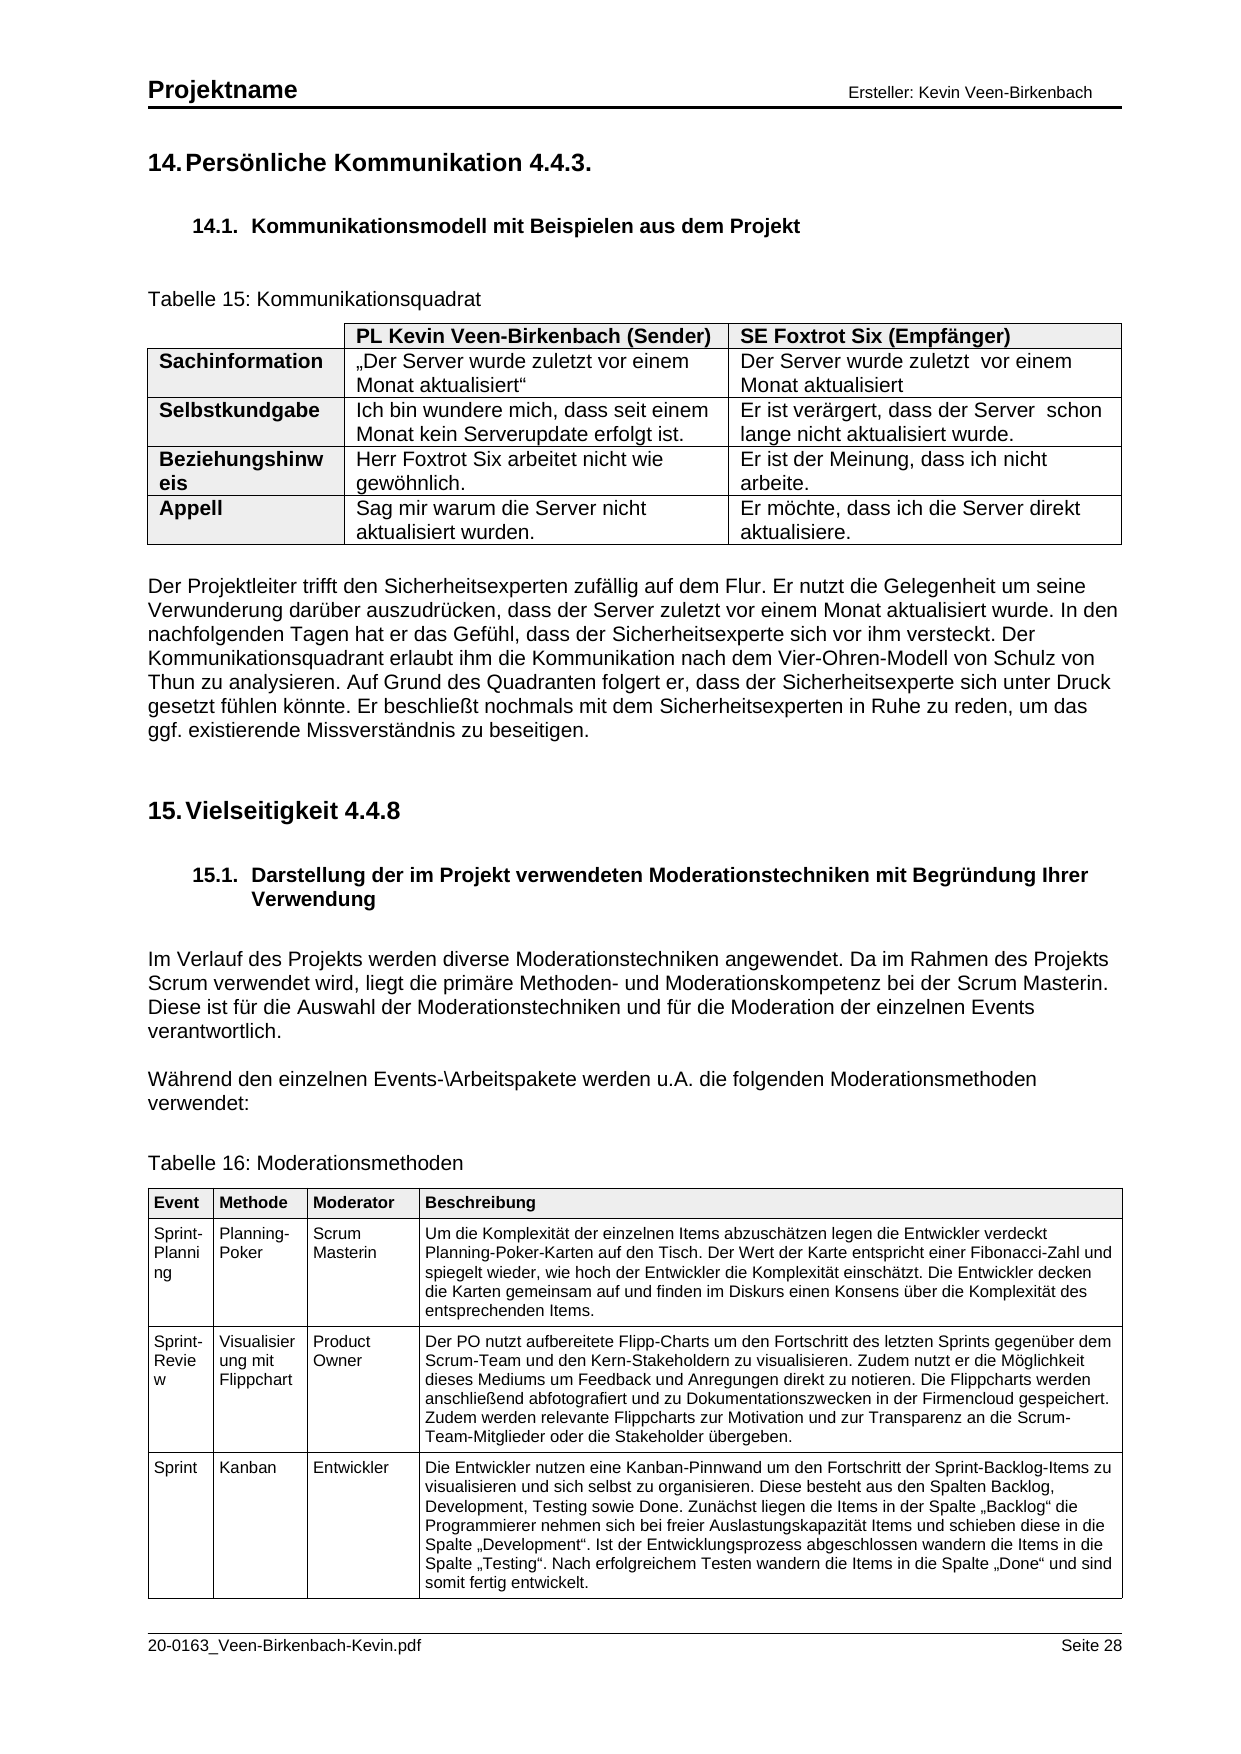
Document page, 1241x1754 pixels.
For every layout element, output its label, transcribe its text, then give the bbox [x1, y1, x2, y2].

table_cell Kanban [214, 1453, 307, 1598]
table_header Beschreibung [420, 1189, 1122, 1218]
table_header Moderator [308, 1189, 419, 1218]
table_cell Visualisierung mit Flippchart [214, 1327, 307, 1452]
table_cell „Der Server wurde zuletzt vor einem Monat aktualisiert“ [345, 349, 728, 397]
table_cell Sprint-Review [149, 1327, 213, 1452]
table_header PL Kevin Veen-Birkenbach (Sender) [345, 324, 728, 348]
table_cell Der PO nutzt aufbereitete Flipp-Charts um den Fortschritt des letzten Sprints gegenüber dem Scrum-Team und den Kern-Stakeholdern zu visualisieren. Zudem nutzt er die Möglichkeit dieses Mediums um Feedback und Anregungen direkt zu notieren. Die Flippcharts werden anschließend abfotografiert und zu Dokumentationszwecken in der Firmencloud gespeichert. Zudem werden relevante Flippcharts zur Motivation und zur Transparenz an die Scrum-Team-Mitglieder oder die Stakeholder übergeben. [420, 1327, 1122, 1452]
table_cell Er ist verärgert, dass der Server schon lange nicht aktualisiert wurde. [729, 398, 1121, 446]
table_cell Sprint [149, 1453, 213, 1598]
text Während den einzelnen Events-\Arbeitspakete werden u.A. die folgenden Moderationsmethoden verwendet: [148, 1067, 1122, 1114]
text Tabelle 15: Kommunikationsquadrat [148, 287, 1122, 311]
table_header [148, 323, 344, 348]
table_cell Product Owner [308, 1327, 419, 1452]
table_cell Selbstkundgabe [148, 398, 344, 446]
text Der Projektleiter trifft den Sicherheitsexperten zufällig auf dem Flur. Er nutzt die Gelegenheit um seine Verwunderung darüber auszudrücken, dass der Server zuletzt vor einem Monat aktualisiert wurde. In den nachfolgenden Tagen hat er das Gefühl, dass der Sicherheitsexperte sich vor ihm versteckt. Der Kommunikationsquadrant erlaubt ihm die Kommunikation nach dem Vier-Ohren-Modell von Schulz von Thun zu analysieren. Auf Grund des Quadranten folgert er, dass der Sicherheitsexperte sich unter Druck gesetzt fühlen könnte. Er beschließt nochmals mit dem Sicherheitsexperten in Ruhe zu reden, um das ggf. existierende Missverständnis zu beseitigen. [148, 574, 1122, 742]
subtitle Persönliche Kommunikation 4.4.3. [148, 148, 1122, 176]
table_cell Sprint-Planning [149, 1219, 213, 1326]
table_header Event [149, 1189, 213, 1218]
table_cell Beziehungshinweis [148, 447, 344, 495]
table_header SE Foxtrot Six (Empfänger) [729, 324, 1121, 348]
table_cell Er möchte, dass ich die Server direkt aktualisiere. [729, 496, 1121, 544]
table_cell Appell [148, 496, 344, 544]
subtitle Vielseitigkeit 4.4.8 [148, 796, 1122, 825]
table_cell Scrum Masterin [308, 1219, 419, 1326]
text Im Verlauf des Projekts werden diverse Moderationstechniken angewendet. Da im Rahmen des Projekts Scrum verwendet wird, liegt die primäre Methoden- und Moderationskompetenz bei der Scrum Masterin. Diese ist für die Auswahl der Moderationstechniken und für die Moderation der einzelnen Events verantwortlich. [148, 947, 1122, 1043]
table_cell Er ist der Meinung, dass ich nicht arbeite. [729, 447, 1121, 495]
table_cell Der Server wurde zuletzt vor einem Monat aktualisiert [729, 349, 1121, 397]
table_cell Um die Komplexität der einzelnen Items abzuschätzen legen die Entwickler verdeckt Planning-Poker-Karten auf den Tisch. Der Wert der Karte entspricht einer Fibonacci-Zahl und spiegelt wieder, wie hoch der Entwickler die Komplexität einschätzt. Die Entwickler decken die Karten gemeinsam auf und finden im Diskurs einen Konsens über die Komplexität des entsprechenden Items. [420, 1219, 1122, 1326]
table_cell Die Entwickler nutzen eine Kanban-Pinnwand um den Fortschritt der Sprint-Backlog-Items zu visualisieren und sich selbst zu organisieren. Diese besteht aus den Spalten Backlog, Development, Testing sowie Done. Zunächst liegen die Items in der Spalte „Backlog“ die Programmierer nehmen sich bei freier Auslastungskapazität Items und schieben diese in die Spalte „Development“. Ist der Entwicklungsprozess abgeschlossen wandern die Items in die Spalte „Testing“. Nach erfolgreichem Testen wandern die Items in die Spalte „Done“ und sind somit fertig entwickelt. [420, 1453, 1122, 1598]
table_cell Sag mir warum die Server nicht aktualisiert wurden. [345, 496, 728, 544]
text Tabelle 16: Moderationsmethoden [148, 1151, 1122, 1175]
table_cell Ich bin wundere mich, dass seit einem Monat kein Serverupdate erfolgt ist. [345, 398, 728, 446]
table_header Methode [214, 1189, 307, 1218]
table_cell Entwickler [308, 1453, 419, 1598]
subtitle Darstellung der im Projekt verwendeten Moderationstechniken mit Begründung Ihrer Verwendung [192, 862, 1122, 910]
subtitle Kommunikationsmodell mit Beispielen aus dem Projekt [192, 214, 1122, 238]
table_cell Herr Foxtrot Six arbeitet nicht wie gewöhnlich. [345, 447, 728, 495]
table_cell Planning-Poker [214, 1219, 307, 1326]
table_cell Sachinformation [148, 349, 344, 397]
